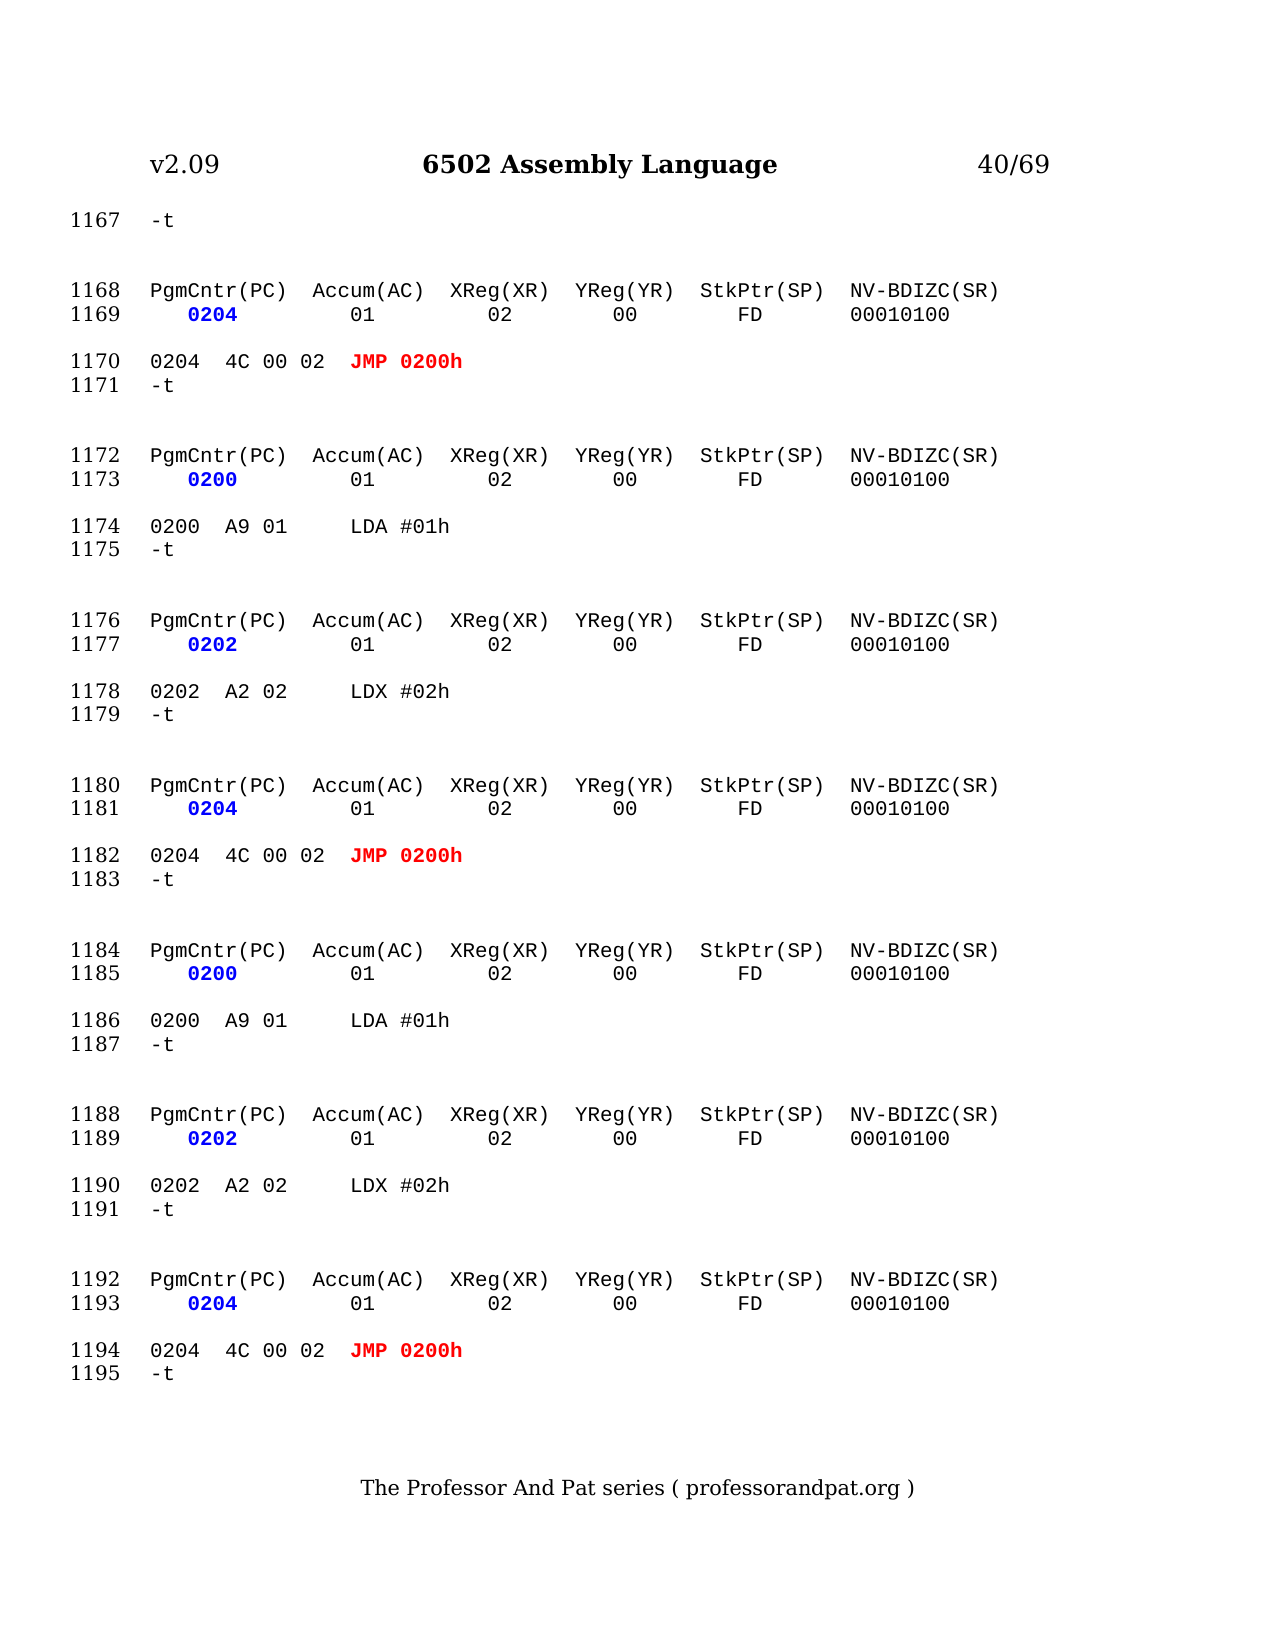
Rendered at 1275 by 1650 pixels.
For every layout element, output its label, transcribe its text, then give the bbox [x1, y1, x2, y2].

text PgmCntr(PC) Accum(AC) XReg(XR) YReg(YR) StkPtr(SP) NV-BDIZC(SR) [150, 940, 1125, 963]
text PgmCntr(PC) Accum(AC) XReg(XR) YReg(YR) StkPtr(SP) NV-BDIZC(SR) [150, 610, 1125, 634]
text 0202 01 02 00 FD 00010100 [150, 634, 1125, 657]
text 0200 A9 01 LDA #01h [150, 516, 1125, 539]
text 0204 01 02 00 FD 00010100 [150, 798, 1125, 822]
text 0202 01 02 00 FD 00010100 [150, 1128, 1125, 1152]
text PgmCntr(PC) Accum(AC) XReg(XR) YReg(YR) StkPtr(SP) NV-BDIZC(SR) [150, 1104, 1125, 1128]
text 0204 4C 00 02 JMP 0200h [150, 846, 1125, 869]
text 0202 A2 02 LDX #02h [150, 681, 1125, 704]
text 0204 4C 00 02 JMP 0200h [150, 351, 1125, 375]
text PgmCntr(PC) Accum(AC) XReg(XR) YReg(YR) StkPtr(SP) NV-BDIZC(SR) [150, 775, 1125, 798]
text -t [150, 704, 1125, 728]
text 0200 01 02 00 FD 00010100 [150, 469, 1125, 492]
text -t [150, 375, 1125, 398]
text PgmCntr(PC) Accum(AC) XReg(XR) YReg(YR) StkPtr(SP) NV-BDIZC(SR) [150, 445, 1125, 469]
text -t [150, 1034, 1125, 1057]
text 0202 A2 02 LDX #02h [150, 1175, 1125, 1199]
text 0200 A9 01 LDA #01h [150, 1010, 1125, 1034]
text 0204 01 02 00 FD 00010100 [150, 1293, 1125, 1316]
text -t [150, 1199, 1125, 1222]
text -t [150, 210, 1125, 233]
text 0204 4C 00 02 JMP 0200h [150, 1340, 1125, 1363]
text 0204 01 02 00 FD 00010100 [150, 304, 1125, 328]
text PgmCntr(PC) Accum(AC) XReg(XR) YReg(YR) StkPtr(SP) NV-BDIZC(SR) [150, 1269, 1125, 1293]
text PgmCntr(PC) Accum(AC) XReg(XR) YReg(YR) StkPtr(SP) NV-BDIZC(SR) [150, 281, 1125, 304]
text -t [150, 539, 1125, 563]
text -t [150, 1363, 1125, 1387]
text 0200 01 02 00 FD 00010100 [150, 963, 1125, 987]
text -t [150, 869, 1125, 893]
